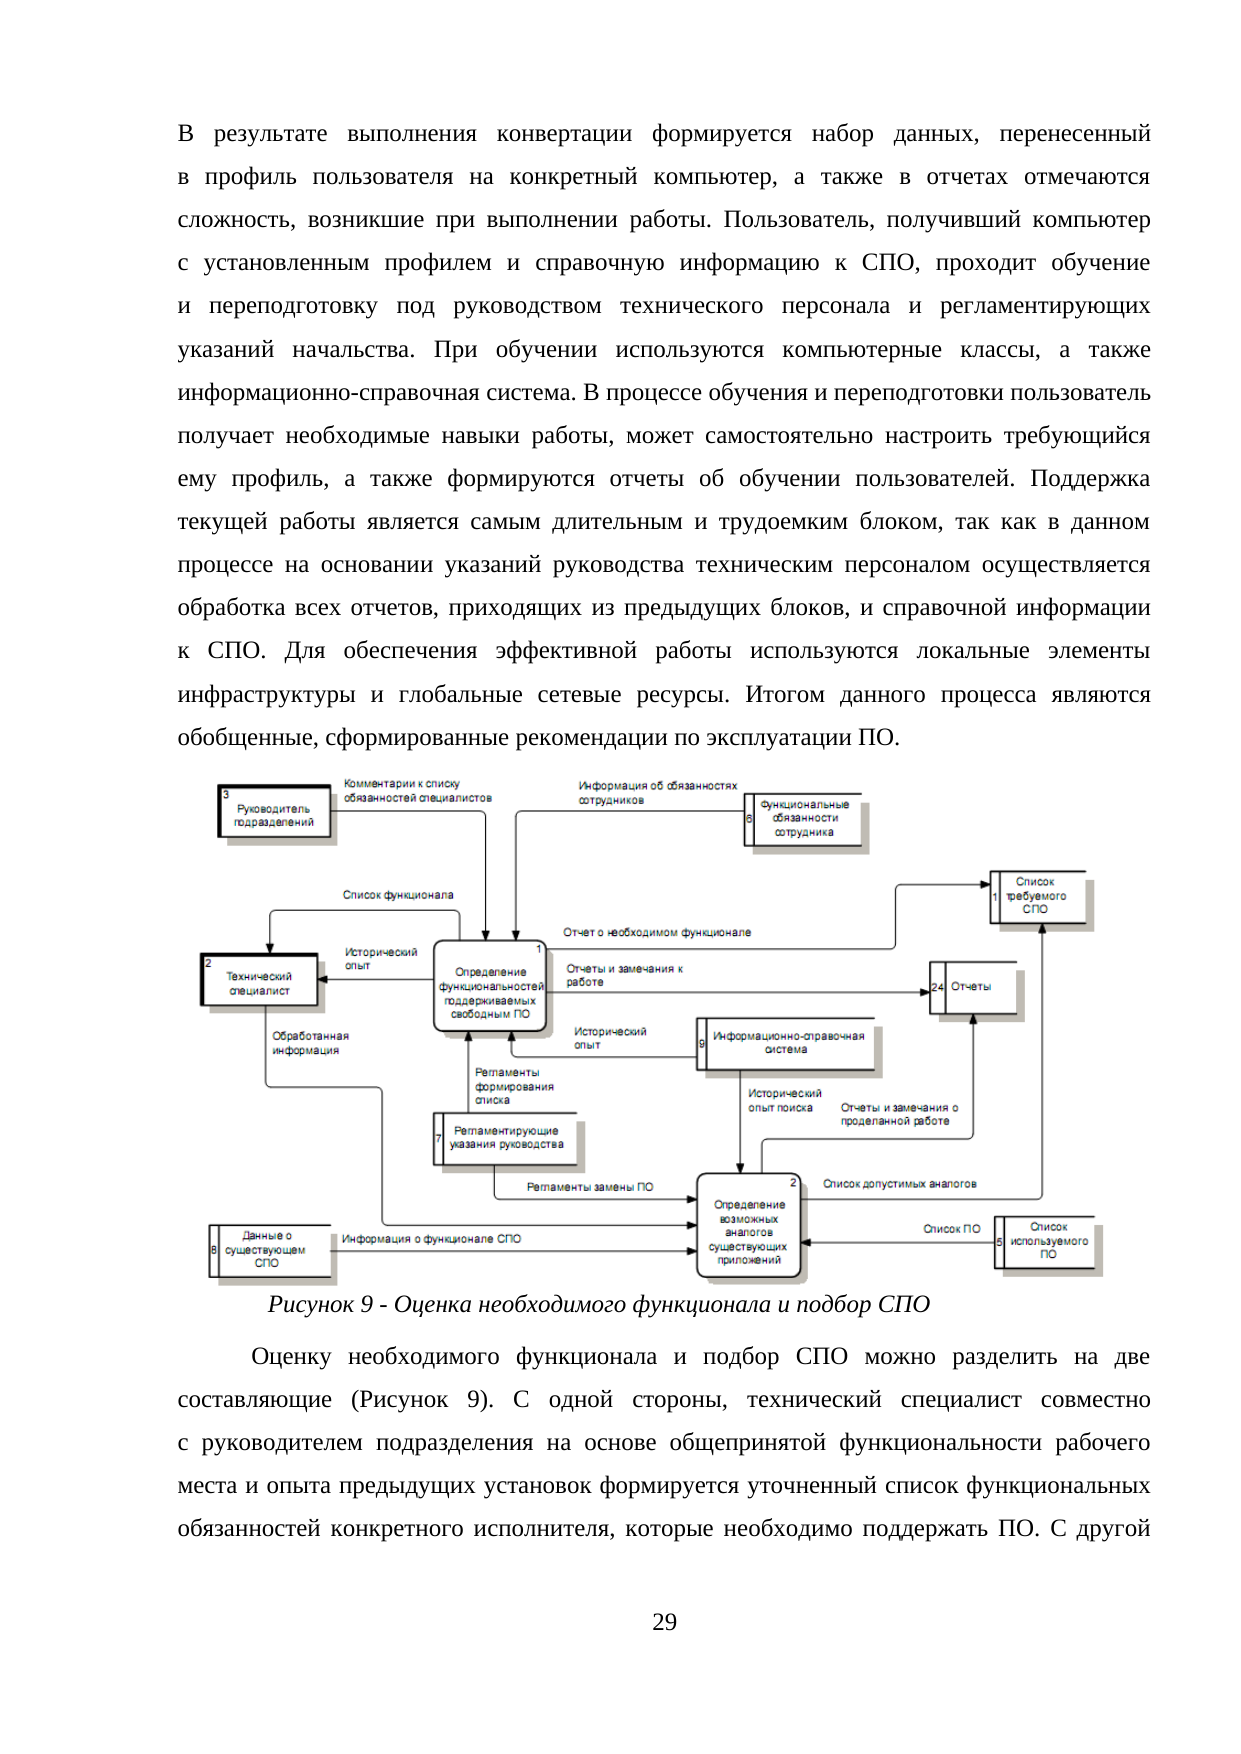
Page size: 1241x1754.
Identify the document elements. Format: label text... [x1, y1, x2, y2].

text В результате выполнения конвертации формируется набор данных, перенесенный в профиль пользователя на конкретный компьютер, а также в отчетах отмечаются сложность, возникшие при выполнении работы. Пользователь, получивший компьютер с установленным профилем и справочную информацию к СПО, проходит обучение и переподготовку под руководством технического персонала и регламентирующих указаний начальства. При обучении используются компьютерные классы, а также информационно-справочная система. В процессе обучения и переподготовки пользователь получает необходимые навыки работы, может самостоятельно настроить требующийся ему профиль, а также формируются отчеты об обучении пользователей. Поддержка текущей работы является самым длительным и трудоемким блоком, так как в данном процессе на основании указаний руководства техническим персоналом осуществляется обработка всех отчетов, приходящих из предыдущих блоков, и справочной информации к СПО. Для обеспечения эффективной работы используются локальные элементы инфраструктуры и глобальные сетевые ресурсы. Итогом данного процесса являются обобщенные, сформированные рекомендации по эксплуатации ПО. [177, 118, 1152, 751]
text Оценку необходимого функционала и подбор СПО можно разделить на две составляющие (Рисунок 9). С одной стороны, технический специалист совместно с руководителем подразделения на основе общепринятой функциональности рабочего места и опыта предыдущих установок формируется уточненный список функциональных обязанностей конкретного исполнителя, которые необходимо поддержать ПО. С другой [177, 1341, 1152, 1542]
picture [192, 774, 1134, 1289]
text Рисунок 9 - Оценка необходимого функционала и подбор СПО [268, 787, 1208, 1318]
